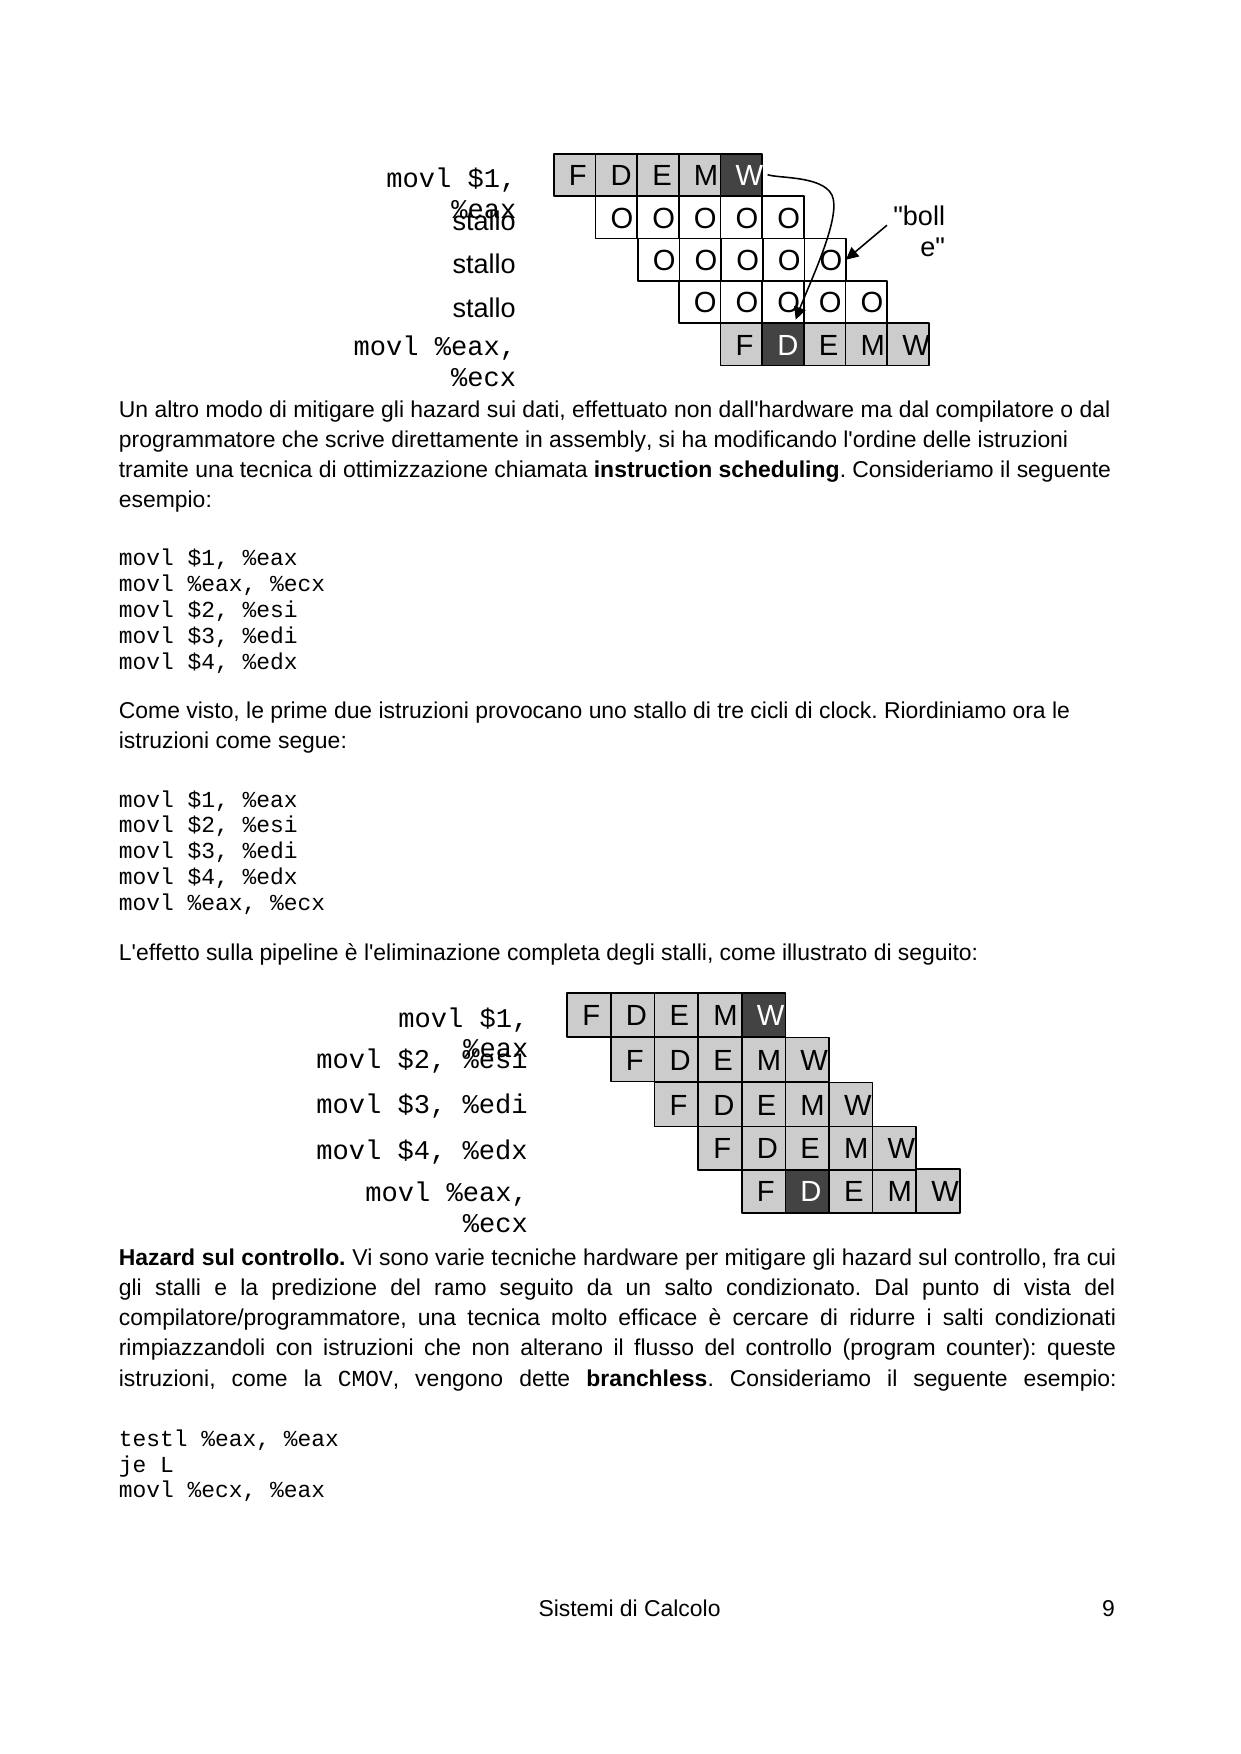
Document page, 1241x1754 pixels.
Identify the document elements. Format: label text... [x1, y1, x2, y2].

text movl $2, %esi [119, 599, 1117, 624]
text je L [119, 1453, 1117, 1479]
text testl %eax, %eax [119, 1427, 1117, 1453]
text movl %eax, %ecx [119, 892, 1117, 918]
text Un altro modo di mitigare gli hazard sui dati, effettuato non dall'hardware ma dal compilatore o dal programmatore che scrive direttamente in assembly, si ha modificando l'ordine delle istruzioni tramite una tecnica di ottimizzazione chiamata instruction scheduling. Consideriamo il seguente esempio: [119, 396, 1117, 543]
text movl $3, %edi [119, 624, 1117, 651]
text movl $1, %eax [119, 547, 1117, 573]
text movl %eax, %ecx [119, 573, 1117, 599]
text movl %ecx, %eax [119, 1479, 1117, 1505]
text Come visto, le prime due istruzioni provocano uno stallo di tre cicli di clock. Riordiniamo ora le istruzioni come segue: [119, 697, 1117, 784]
text movl $4, %edx [119, 651, 1117, 676]
text Hazard sul controllo. Vi sono varie tecniche hardware per mitigare gli hazard sul controllo, fra cui gli stalli e la predizione del ramo seguito da un salto condizionato. Dal punto di vista del compilatore/programmatore, una tecnica molto efficace è cercare di ridurre i salti condizionati rimpiazzandoli con istruzioni che non alterano il flusso del controllo (program counter): queste istruzioni, come la CMOV, vengono dette branchless. Consideriamo il seguente esempio: [119, 1244, 1117, 1423]
text movl $1, %eax [119, 788, 1117, 814]
text L'effetto sulla pipeline è l'eliminazione completa degli stalli, come illustrato di seguito: [119, 938, 1117, 965]
text movl $4, %edx [119, 866, 1117, 892]
text movl $2, %esi [119, 814, 1117, 840]
text movl $3, %edi [119, 840, 1117, 866]
